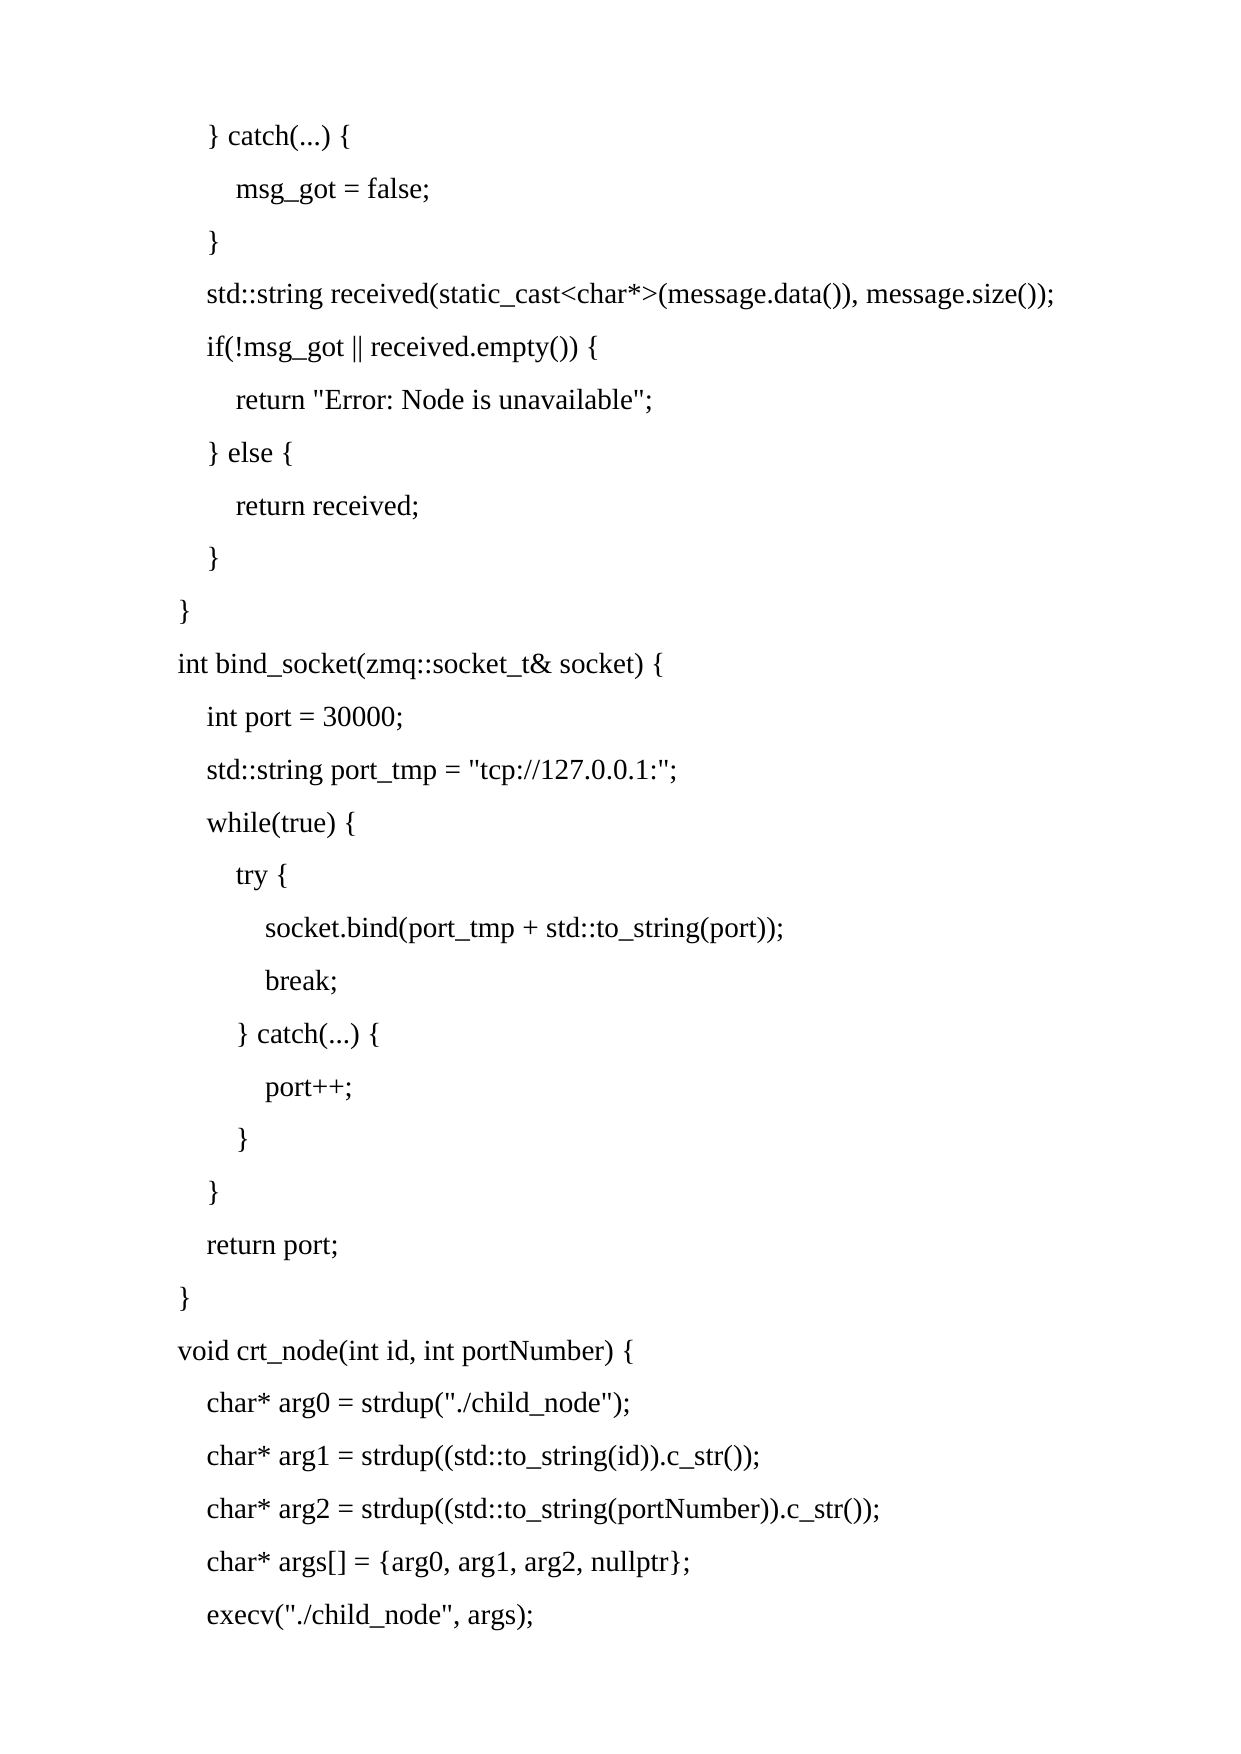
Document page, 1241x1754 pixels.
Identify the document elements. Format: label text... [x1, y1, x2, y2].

text port++; [177, 1069, 1152, 1102]
text execv("./child_node", args); [177, 1597, 1152, 1630]
text char* args[] = {arg0, arg1, arg2, nullptr}; [177, 1544, 1152, 1578]
text } [177, 593, 1152, 627]
text return port; [177, 1227, 1152, 1261]
text char* arg1 = strdup((std::to_string(id)).c_str()); [177, 1438, 1152, 1472]
text } [177, 1122, 1152, 1155]
text } else { [177, 435, 1152, 468]
text } [177, 224, 1152, 257]
text while(true) { [177, 805, 1152, 838]
text try { [177, 857, 1152, 891]
text char* arg0 = strdup("./child_node"); [177, 1386, 1152, 1419]
text if(!msg_got || received.empty()) { [177, 329, 1152, 363]
text } [177, 1174, 1152, 1208]
text socket.bind(port_tmp + std::to_string(port)); [177, 910, 1152, 944]
text } [177, 541, 1152, 574]
text char* arg2 = strdup((std::to_string(portNumber)).c_str()); [177, 1491, 1152, 1525]
text return received; [177, 488, 1152, 521]
text int bind_socket(zmq::socket_t& socket) { [177, 646, 1152, 680]
text } catch(...) { [177, 1016, 1152, 1049]
text break; [177, 963, 1152, 997]
text void crt_node(int id, int portNumber) { [177, 1333, 1152, 1366]
text msg_got = false; [177, 171, 1152, 204]
text int port = 30000; [177, 699, 1152, 733]
text return "Error: Node is unavailable"; [177, 382, 1152, 416]
text std::string received(static_cast<char*>(message.data()), message.size()); [177, 277, 1152, 310]
text std::string port_tmp = "tcp://127.0.0.1:"; [177, 752, 1152, 785]
text } catch(...) { [177, 118, 1152, 152]
text } [177, 1280, 1152, 1313]
